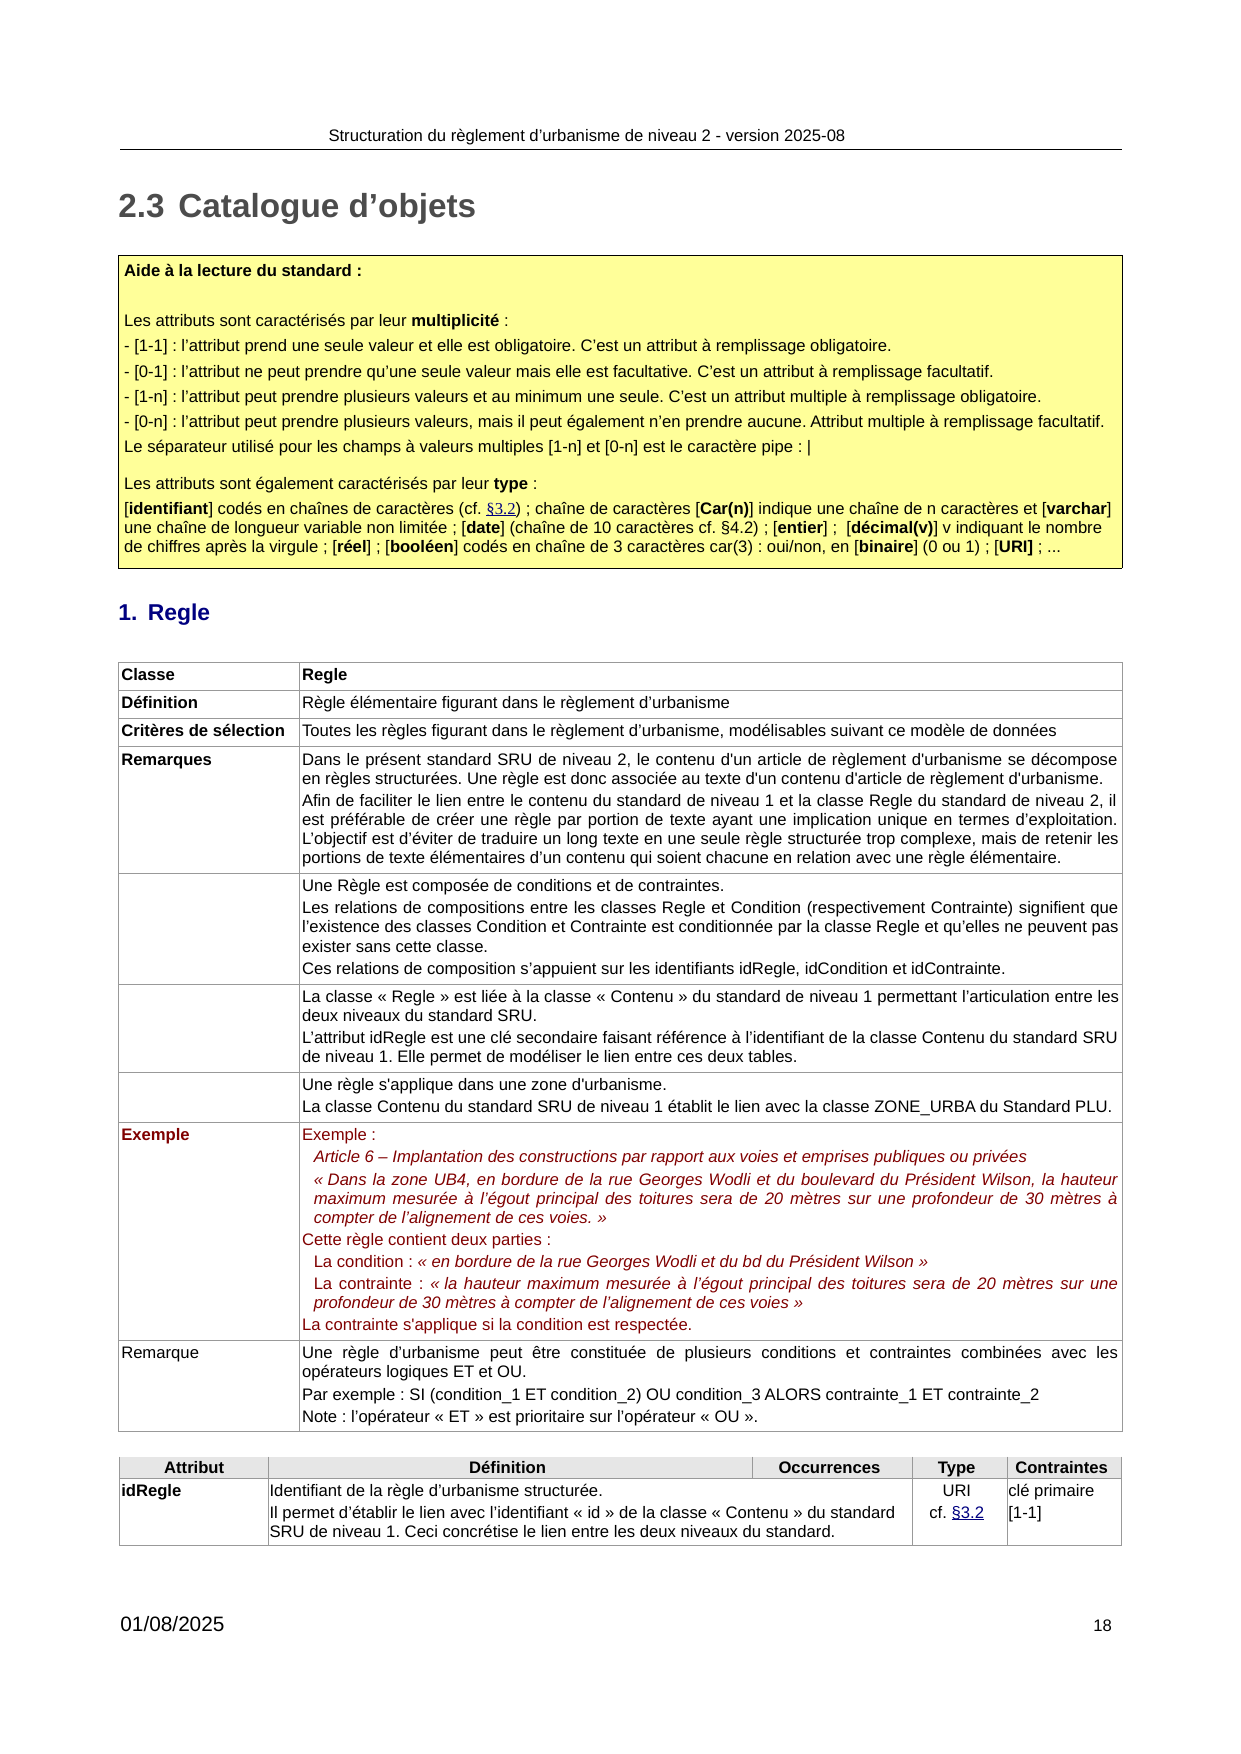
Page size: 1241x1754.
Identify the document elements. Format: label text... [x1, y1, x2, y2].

table_cell Définition [119, 691, 299, 718]
table_cell La classe « Regle » est liée à la classe « Contenu » du standard de niveau 1 permettant l’articulation entre les deux niveaux du standard SRU. L’attribut idRegle est une clé secondaire faisant référence à l’identifiant de la classe Contenu du standard SRU de niveau 1. Elle permet de modéliser le lien entre ces deux tables. [300, 985, 1122, 1072]
table_cell Dans le présent standard SRU de niveau 2, le contenu d'un article de règlement d'urbanisme se décompose en règles structurées. Une règle est donc associée au texte d'un contenu d'article de règlement d'urbanisme. Afin de faciliter le lien entre le contenu du standard de niveau 1 et la classe Regle du standard de niveau 2, il est préférable de créer une règle par portion de texte ayant une implication unique en termes d’exploitation. L’objectif est d’éviter de traduire un long texte en une seule règle structurée trop complexe, mais de retenir les portions de texte élémentaires d’un contenu qui soient chacune en relation avec une règle élémentaire. [300, 747, 1122, 873]
table_cell [119, 874, 299, 983]
table_cell [119, 985, 299, 1072]
table_cell URI cf. §3.2 [913, 1479, 1007, 1545]
table_cell clé primaire [1-1] [1008, 1479, 1121, 1545]
table_cell Critères de sélection [119, 719, 299, 746]
table_header Regle [300, 663, 1122, 690]
table_header Attribut [120, 1457, 268, 1478]
table_header Définition [269, 1457, 752, 1478]
table_cell Une règle s'applique dans une zone d'urbanisme. La classe Contenu du standard SRU de niveau 1 établit le lien avec la classe ZONE_URBA du Standard PLU. [300, 1073, 1122, 1122]
table_cell Règle élémentaire figurant dans le règlement d’urbanisme [300, 691, 1122, 718]
table_cell Toutes les règles figurant dans le règlement d’urbanisme, modélisables suivant ce modèle de données [300, 719, 1122, 746]
table_cell Identifiant de la règle d’urbanisme structurée. Il permet d’établir le lien avec l’identifiant « id » de la classe « Contenu » du standard SRU de niveau 1. Ceci concrétise le lien entre les deux niveaux du standard. [269, 1479, 912, 1545]
table_header Occurrences [753, 1457, 912, 1478]
table_header Aide à la lecture du standard : Les attributs sont caractérisés par leur multiplicité : - [1-1] : l’attribut prend une seule valeur et elle est obligatoire. C’est un attribut à remplissage obligatoire. - [0-1] : l’attribut ne peut prendre qu’une seule valeur mais elle est facultative. C’est un attribut à remplissage facultatif. - [1-n] : l’attribut peut prendre plusieurs valeurs et au minimum une seule. C’est un attribut multiple à remplissage obligatoire. - [0-n] : l’attribut peut prendre plusieurs valeurs, mais il peut également n’en prendre aucune. Attribut multiple à remplissage facultatif. Le séparateur utilisé pour les champs à valeurs multiples [1-n] et [0-n] est le caractère pipe : | Les attributs sont également caractérisés par leur type : [identifiant] codés en chaînes de caractères (cf. §3.2) ; chaîne de caractères [Car(n)] indique une chaîne de n caractères et [varchar] une chaîne de longueur variable non limitée ; [date] (chaîne de 10 caractères cf. §4.2) ; [entier] ; [décimal(v)] v indiquant le nombre de chiffres après la virgule ; [réel] ; [booléen] codés en chaîne de 3 caractères car(3) : oui/non, en [binaire] (0 ou 1) ; [URI] ; ... [119, 256, 1122, 568]
table_header Type [913, 1457, 1007, 1478]
subtitle Regle [118, 599, 1122, 625]
table_header Classe [119, 663, 299, 690]
table_cell Exemple : Article 6 – Implantation des constructions par rapport aux voies et emprises publiques ou privées « Dans la zone UB4, en bordure de la rue Georges Wodli et du boulevard du Président Wilson, la hauteur maximum mesurée à l’égout principal des toitures sera de 20 mètres sur une profondeur de 30 mètres à compter de l’alignement de ces voies. » Cette règle contient deux parties : La condition : « en bordure de la rue Georges Wodli et du bd du Président Wilson » La contrainte : « la hauteur maximum mesurée à l’égout principal des toitures sera de 20 mètres sur une profondeur de 30 mètres à compter de l’alignement de ces voies » La contrainte s'applique si la condition est respectée. [300, 1123, 1122, 1340]
table_cell Exemple [119, 1123, 299, 1340]
subtitle Catalogue d’objets [118, 186, 1122, 224]
table_cell Une règle d’urbanisme peut être constituée de plusieurs conditions et contraintes combinées avec les opérateurs logiques ET et OU. Par exemple : SI (condition_1 ET condition_2) OU condition_3 ALORS contrainte_1 ET contrainte_2 Note : l’opérateur « ET » est prioritaire sur l’opérateur « OU ». [300, 1341, 1122, 1431]
table_cell idRegle [120, 1479, 268, 1545]
table_cell Remarques [119, 747, 299, 873]
table_cell Une Règle est composée de conditions et de contraintes. Les relations de compositions entre les classes Regle et Condition (respectivement Contrainte) signifient que l’existence des classes Condition et Contrainte est conditionnée par la classe Regle et qu’elles ne peuvent pas exister sans cette classe. Ces relations de composition s’appuient sur les identifiants idRegle, idCondition et idContrainte. [300, 874, 1122, 983]
table_cell [119, 1073, 299, 1122]
table_cell Remarque [119, 1341, 299, 1431]
table_header Contraintes [1008, 1457, 1121, 1478]
